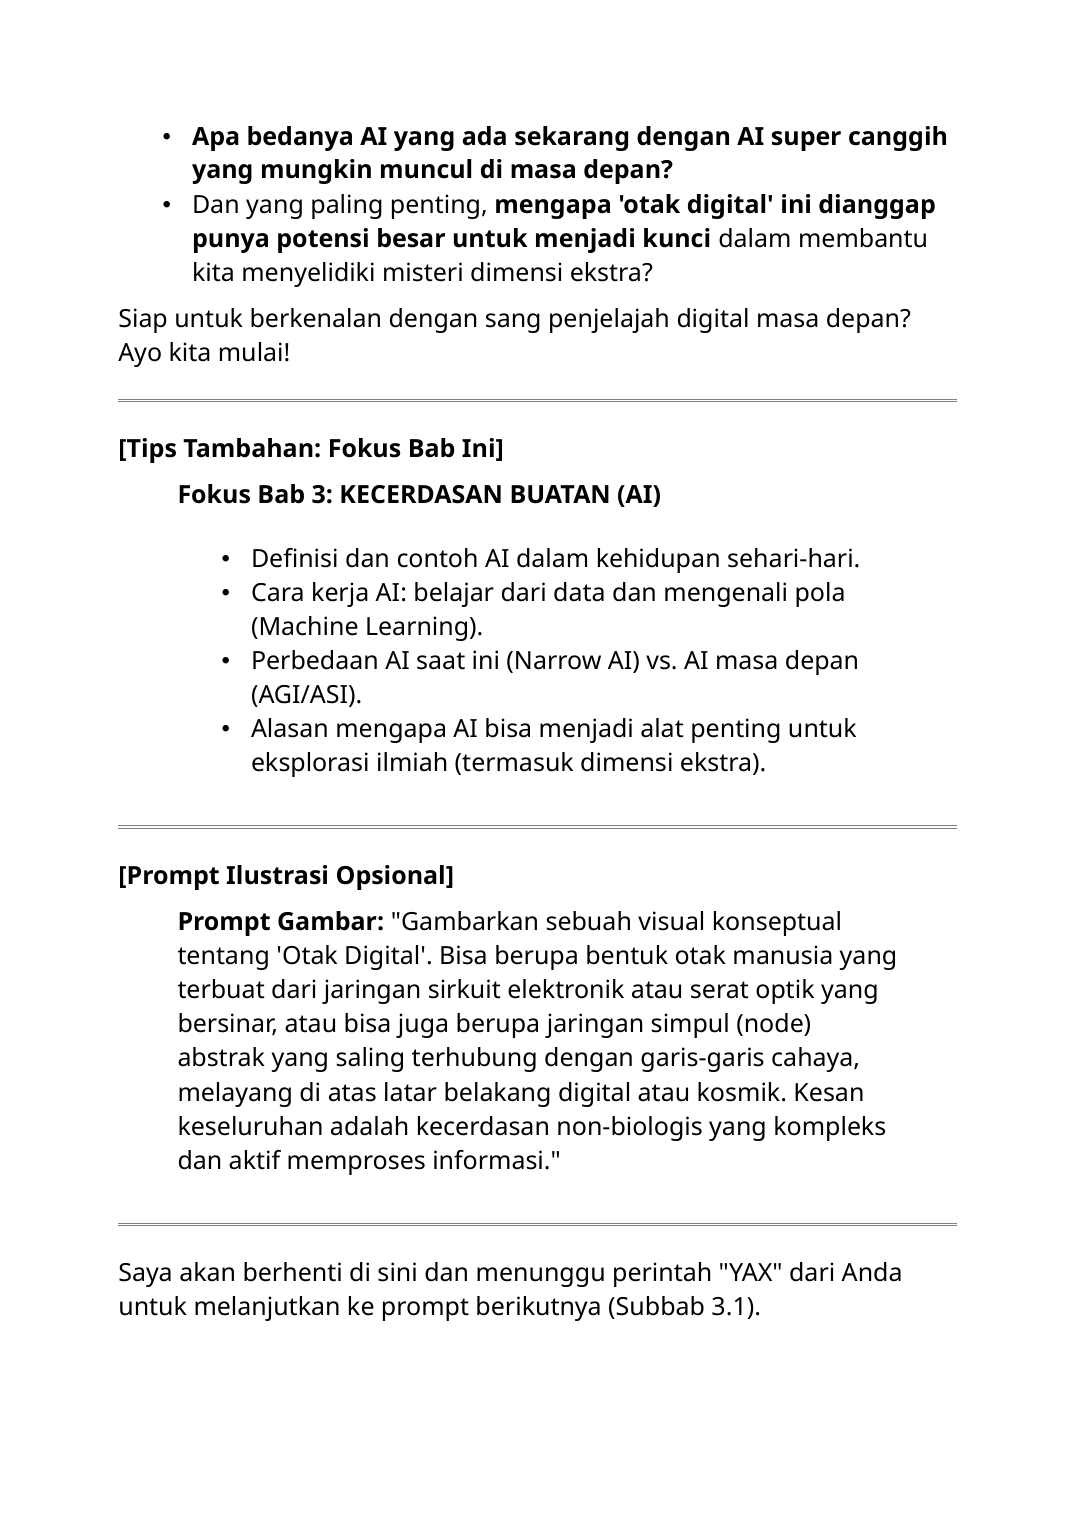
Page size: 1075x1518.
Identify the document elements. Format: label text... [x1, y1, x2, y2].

list Apa bedanya AI yang ada sekarang dengan AI super canggih yang mungkin muncul di masa depan? [162, 118, 957, 186]
list Definisi dan contoh AI dalam kehidupan sehari-hari. [221, 541, 898, 574]
list Dan yang paling penting, mengapa 'otak digital' ini dianggap punya potensi besar untuk menjadi kunci dalam membantu kita menyelidiki misteri dimensi ekstra? [162, 186, 957, 288]
text Siap untuk berkenalan dengan sang penjelajah digital masa depan? Ayo kita mulai! [118, 301, 957, 369]
text Prompt Gambar: "Gambarkan sebuah visual konseptual tentang 'Otak Digital'. Bisa berupa bentuk otak manusia yang terbuat dari jaringan sirkuit elektronik atau serat optik yang bersinar, atau bisa juga berupa jaringan simpul (node) abstrak yang saling terhubung dengan garis-garis cahaya, melayang di atas latar belakang digital atau kosmik. Kesan keseluruhan adalah kecerdasan non-biologis yang kompleks dan aktif memproses informasi." [177, 904, 898, 1176]
text [Tips Tambahan: Fokus Bab Ini] [118, 430, 957, 464]
text [Prompt Ilustrasi Opsional] [118, 857, 957, 891]
text Fokus Bab 3: KECERDASAN BUATAN (AI) [177, 477, 898, 511]
list Perbedaan AI saat ini (Narrow AI) vs. AI masa depan (AGI/ASI). [221, 643, 898, 711]
list Alasan mengapa AI bisa menjadi alat penting untuk eksplorasi ilmiah (termasuk dimensi ekstra). [221, 711, 898, 779]
list Cara kerja AI: belajar dari data dan mengenali pola (Machine Learning). [221, 574, 898, 643]
text Saya akan berhenti di sini dan menunggu perintah "YAX" dari Anda untuk melanjutkan ke prompt berikutnya (Subbab 3.1). [118, 1255, 957, 1323]
